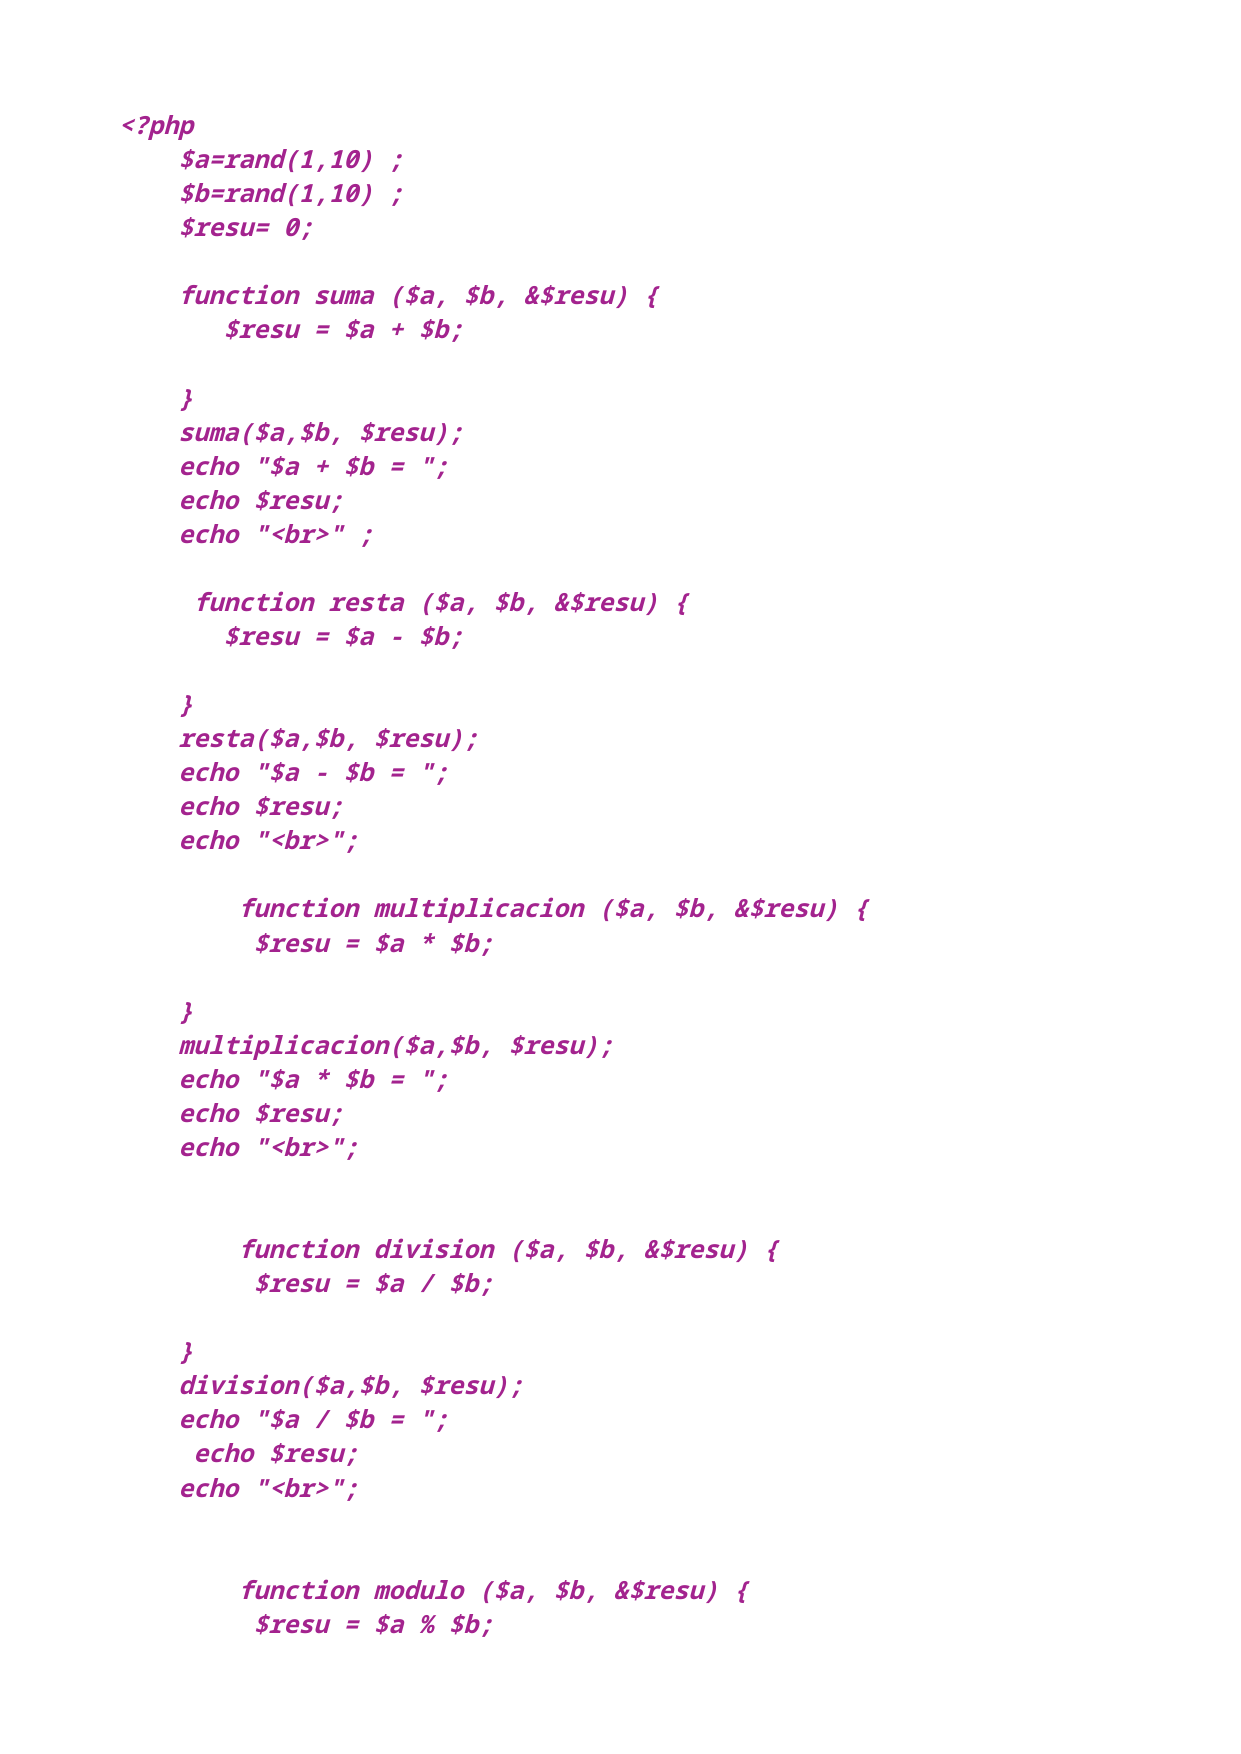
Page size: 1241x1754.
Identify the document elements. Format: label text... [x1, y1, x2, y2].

text $b=rand(1,10) ; [118, 176, 1169, 210]
text } [118, 993, 1169, 1027]
text $resu = $a % $b; [118, 1606, 1169, 1641]
text multiplicacion($a,$b, $resu); [118, 1027, 1169, 1061]
text function multiplicacion ($a, $b, &$resu) { [118, 891, 1169, 925]
text echo "$a / $b = "; [118, 1402, 1169, 1436]
text echo "$a + $b = "; [118, 448, 1169, 482]
text suma($a,$b, $resu); [118, 414, 1169, 448]
text } [118, 687, 1169, 721]
text function suma ($a, $b, &$resu) { [118, 278, 1169, 312]
text $resu = $a * $b; [118, 925, 1169, 959]
text resta($a,$b, $resu); [118, 721, 1169, 755]
text } [118, 380, 1169, 414]
text function division ($a, $b, &$resu) { [118, 1232, 1169, 1266]
text echo $resu; [118, 1096, 1169, 1129]
text echo $resu; [118, 1436, 1169, 1470]
text echo "<br>"; [118, 1129, 1169, 1164]
text function modulo ($a, $b, &$resu) { [118, 1572, 1169, 1606]
text echo $resu; [118, 789, 1169, 823]
text echo "<br>"; [118, 823, 1169, 857]
text $resu= 0; [118, 210, 1169, 244]
text echo "<br>" ; [118, 516, 1169, 551]
text $resu = $a + $b; [118, 312, 1169, 346]
text echo $resu; [118, 482, 1169, 516]
text } [118, 1334, 1169, 1368]
text $resu = $a - $b; [118, 619, 1169, 653]
text division($a,$b, $resu); [118, 1368, 1169, 1402]
text <?php [118, 108, 1169, 142]
text echo "$a * $b = "; [118, 1061, 1169, 1096]
text echo "<br>"; [118, 1470, 1169, 1504]
text echo "$a - $b = "; [118, 755, 1169, 789]
text $resu = $a / $b; [118, 1266, 1169, 1300]
text function resta ($a, $b, &$resu) { [118, 584, 1169, 619]
text $a=rand(1,10) ; [118, 142, 1169, 176]
